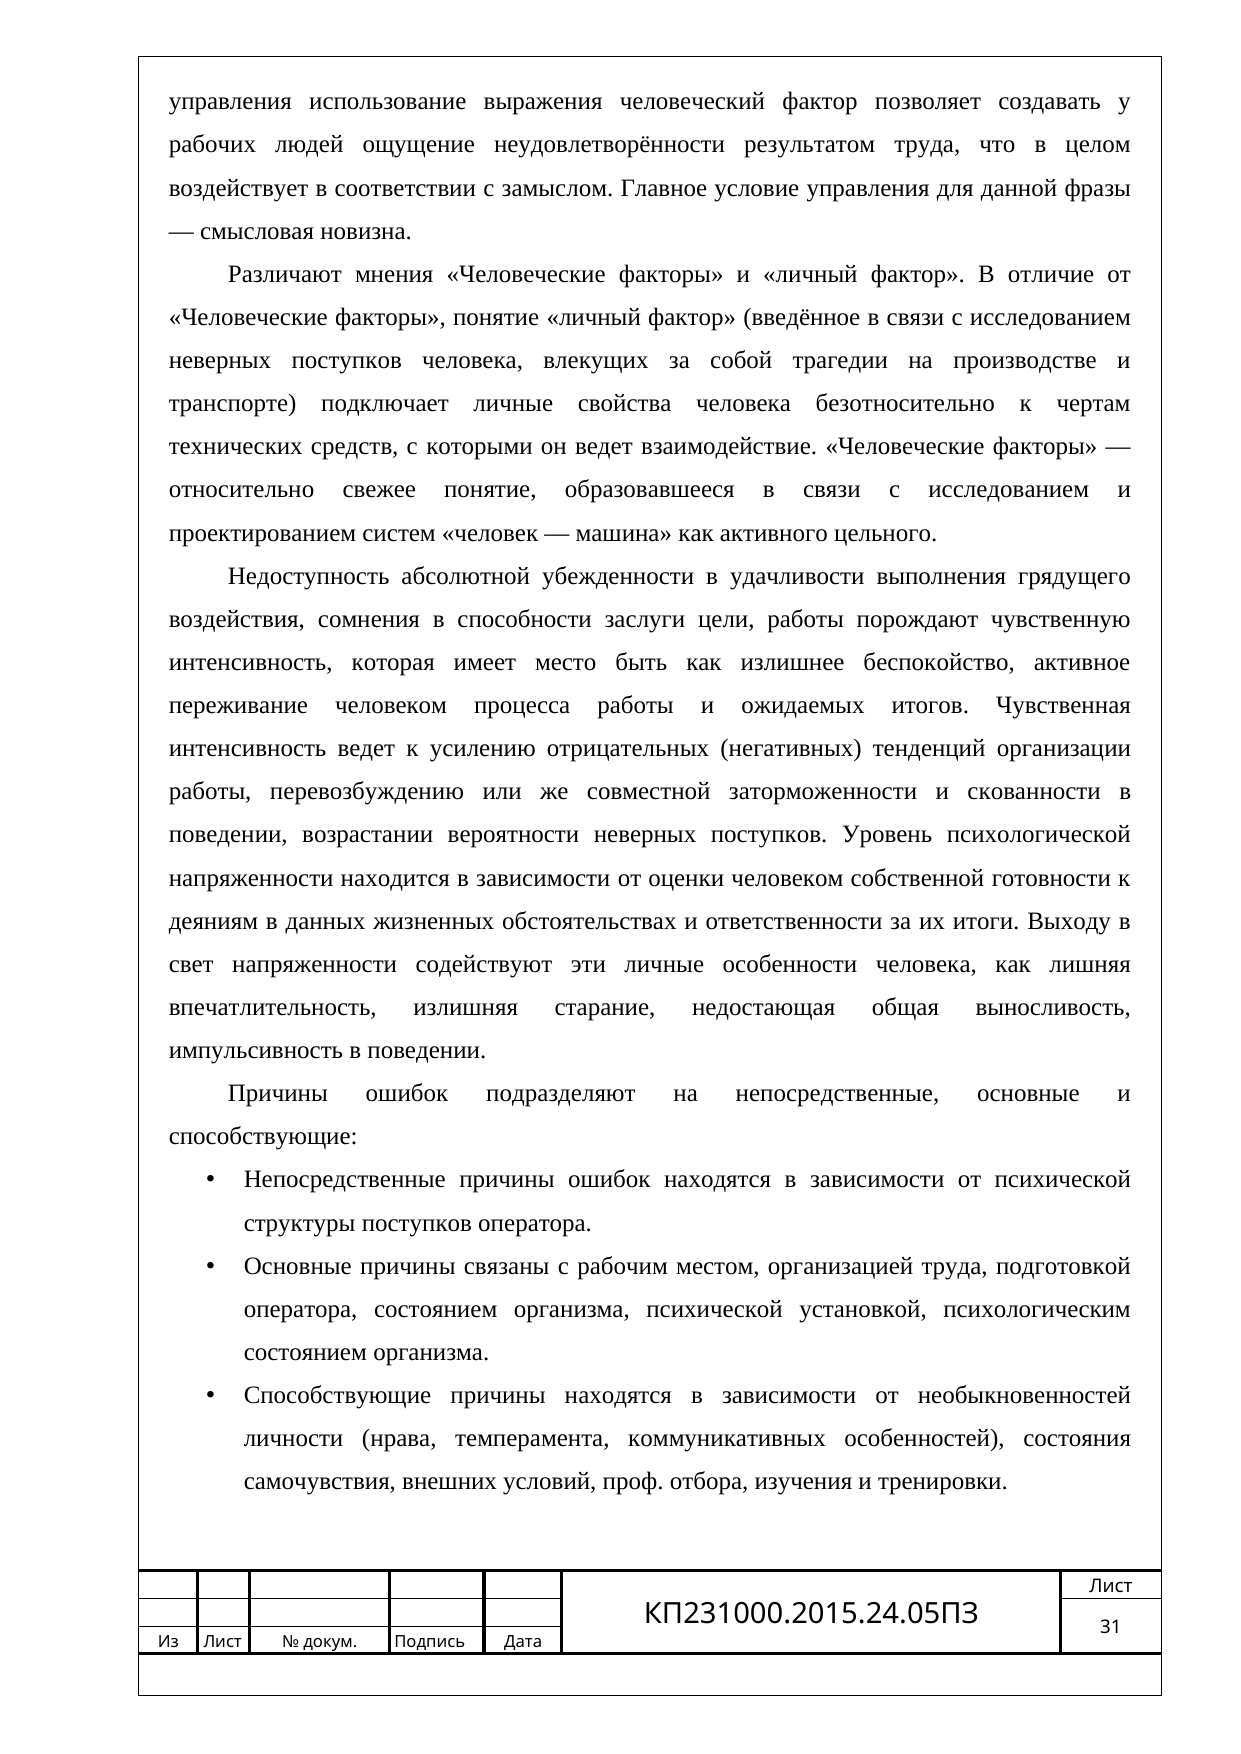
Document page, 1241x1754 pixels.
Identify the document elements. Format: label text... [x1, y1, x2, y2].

text Различают мнения «Человеческие факторы» и «личный фактор». В отличие от «Человеческие факторы», понятие «личный фактор» (введённое в связи с исследованием неверных поступков человека, влекущих за собой трагедии на производстве и транспорте) подключает личные свойства человека безотносительно к чертам технических средств, с которыми он ведет взаимодействие. «Человеческие факторы» — относительно свежее понятие, образовавшееся в связи с исследованием и проектированием систем «человек — машина» как активного цельного. [168, 259, 1132, 546]
text Недоступность абсолютной убежденности в удачливости выполнения грядущего воздействия, сомнения в способности заслуги цели, работы порождают чувственную интенсивность, которая имеет место быть как излишнее беспокойство, активное переживание человеком процесса работы и ожидаемых итогов. Чувственная интенсивность ведет к усилению отрицательных (негативных) тенденций организации работы, перевозбуждению или же совместной заторможенности и скованности в поведении, возрастании вероятности неверных поступков. Уровень психологической напряженности находится в зависимости от оценки человеком собственной готовности к деяниям в данных жизненных обстоятельствах и ответственности за их итоги. Выходу в свет напряженности содействуют эти личные особенности человека, как лишняя впечатлительность, излишняя старание, недостающая общая выносливость, импульсивность в поведении. [168, 561, 1132, 1064]
list Способствующие причины находятся в зависимости от необыкновенностей личности (нрава, темперамента, коммуникативных особенностей), состояния самочувствия, внешних условий, проф. отбора, изучения и тренировки. [206, 1380, 1132, 1495]
text управления использование выражения человеческий фактор позволяет создавать у рабочих людей ощущение неудовлетворённости результатом труда, что в целом воздействует в соответствии с замыслом. Главное условие управления для данной фразы — смысловая новизна. [168, 86, 1132, 244]
text Причины ошибок подразделяют на непосредственные, основные и способствующие: [168, 1078, 1132, 1150]
list Основные причины связаны с рабочим местом, организацией труда, подготовкой оператора, состоянием организма, психической установкой, психологическим состоянием организма. [206, 1251, 1132, 1366]
list Непосредственные причины ошибок находятся в зависимости от психической структуры поступков оператора. [206, 1164, 1132, 1236]
